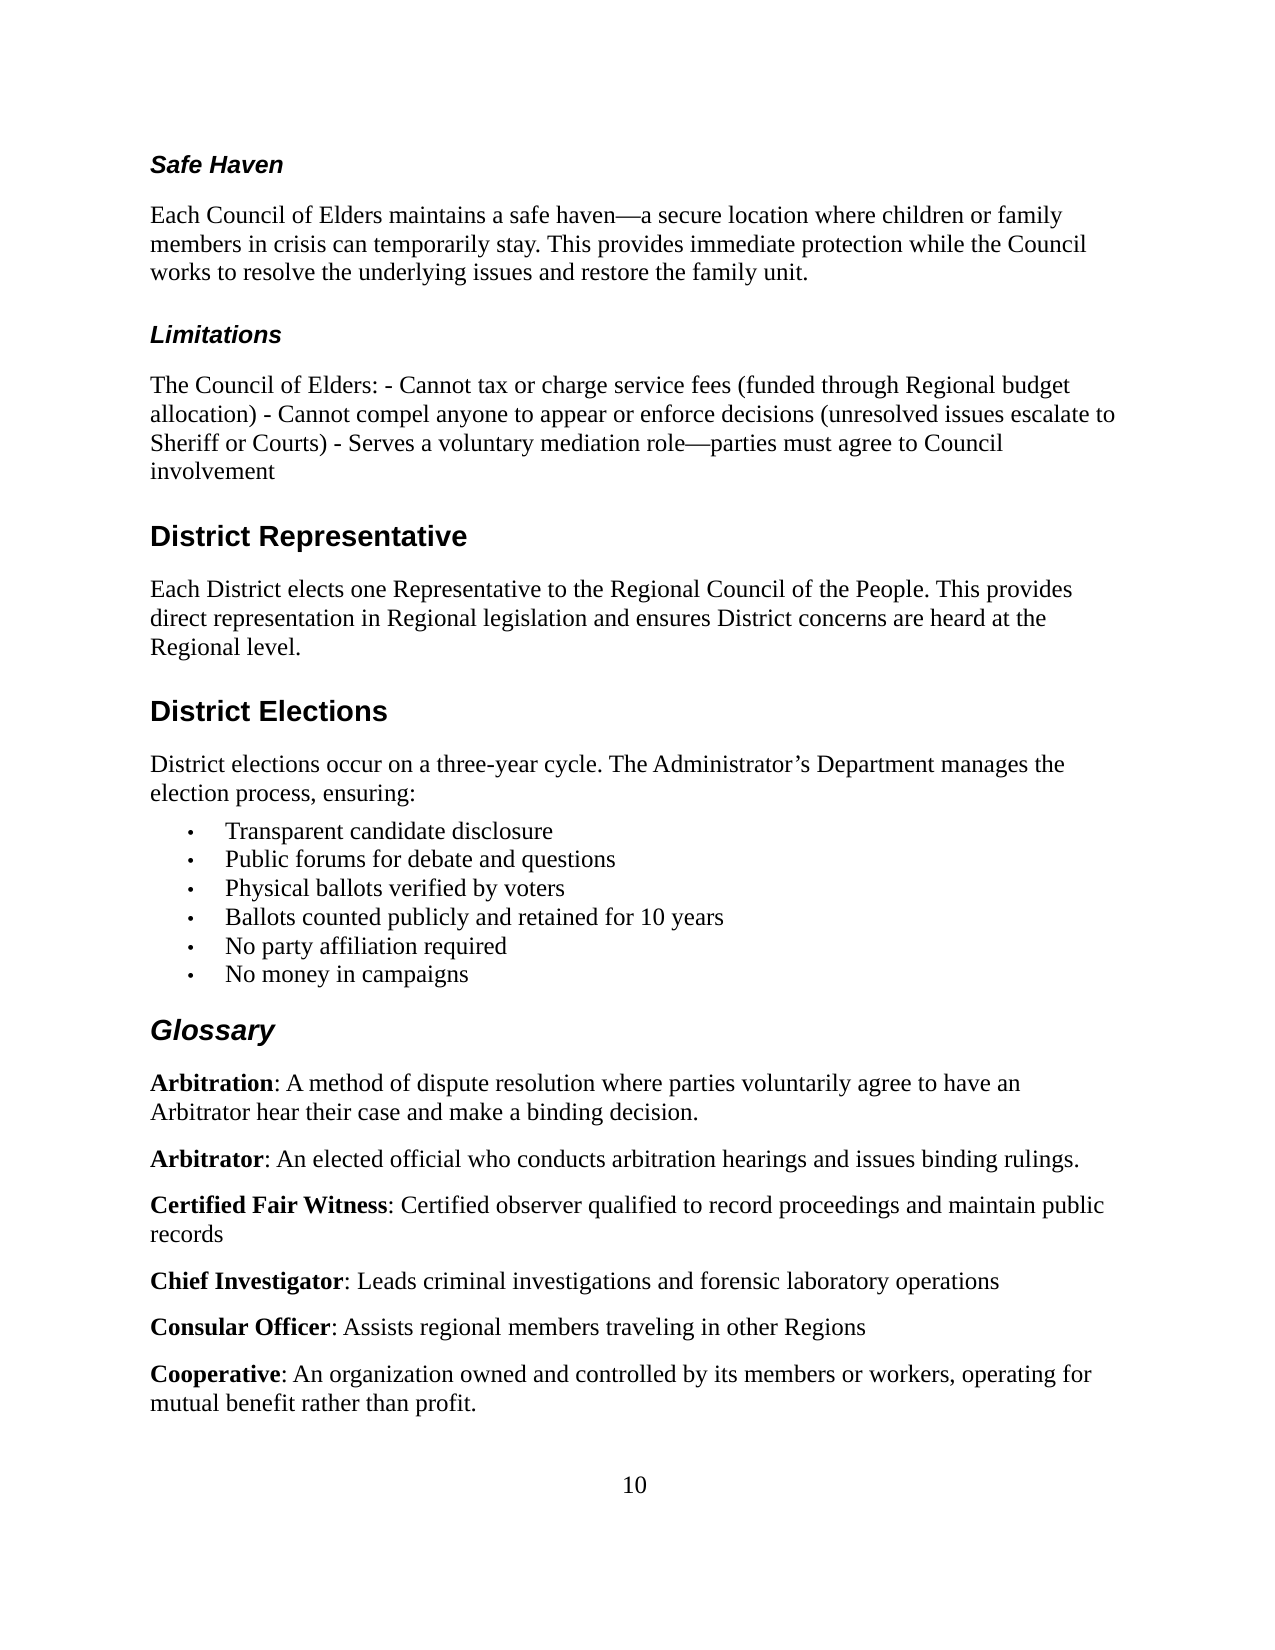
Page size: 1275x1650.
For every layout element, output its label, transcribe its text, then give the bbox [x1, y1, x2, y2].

list Physical ballots verified by voters [187, 873, 1125, 902]
list No money in campaigns [187, 959, 1125, 988]
text Chief Investigator: Leads criminal investigations and forensic laboratory operations [150, 1266, 1125, 1294]
list Transparent candidate disclosure [187, 816, 1125, 844]
subtitle Limitations [150, 320, 1125, 349]
text Certified Fair Witness: Certified observer qualified to record proceedings and maintain public records [150, 1190, 1125, 1248]
subtitle District Elections [150, 694, 1125, 728]
subtitle District Representative [150, 519, 1125, 553]
text Each Council of Elders maintains a safe haven—a secure location where children or family members in crisis can temporarily stay. This provides immediate protection while the Council works to resolve the underlying issues and restore the family unit. [150, 200, 1125, 286]
subtitle Safe Haven [150, 150, 1125, 178]
text Arbitration: A method of dispute resolution where parties voluntarily agree to have an Arbitrator hear their case and make a binding decision. [150, 1068, 1125, 1126]
text District elections occur on a three-year cycle. The Administrator’s Department manages the election process, ensuring: [150, 749, 1125, 807]
list Public forums for debate and questions [187, 844, 1125, 873]
text Cooperative: An organization owned and controlled by its members or workers, operating for mutual benefit rather than profit. [150, 1359, 1125, 1417]
text Arbitrator: An elected official who conducts arbitration hearings and issues binding rulings. [150, 1144, 1125, 1172]
list Ballots counted publicly and retained for 10 years [187, 902, 1125, 931]
list No party affiliation required [187, 931, 1125, 959]
subtitle Glossary [150, 1013, 1125, 1047]
text Each District elects one Representative to the Regional Council of the People. This provides direct representation in Regional legislation and ensures District concerns are heard at the Regional level. [150, 574, 1125, 660]
text Consular Officer: Assists regional members traveling in other Regions [150, 1312, 1125, 1341]
text The Council of Elders: - Cannot tax or charge service fees (funded through Regional budget allocation) - Cannot compel anyone to appear or enforce decisions (unresolved issues escalate to Sheriff or Courts) - Serves a voluntary mediation role—parties must agree to Council involvement [150, 370, 1125, 485]
